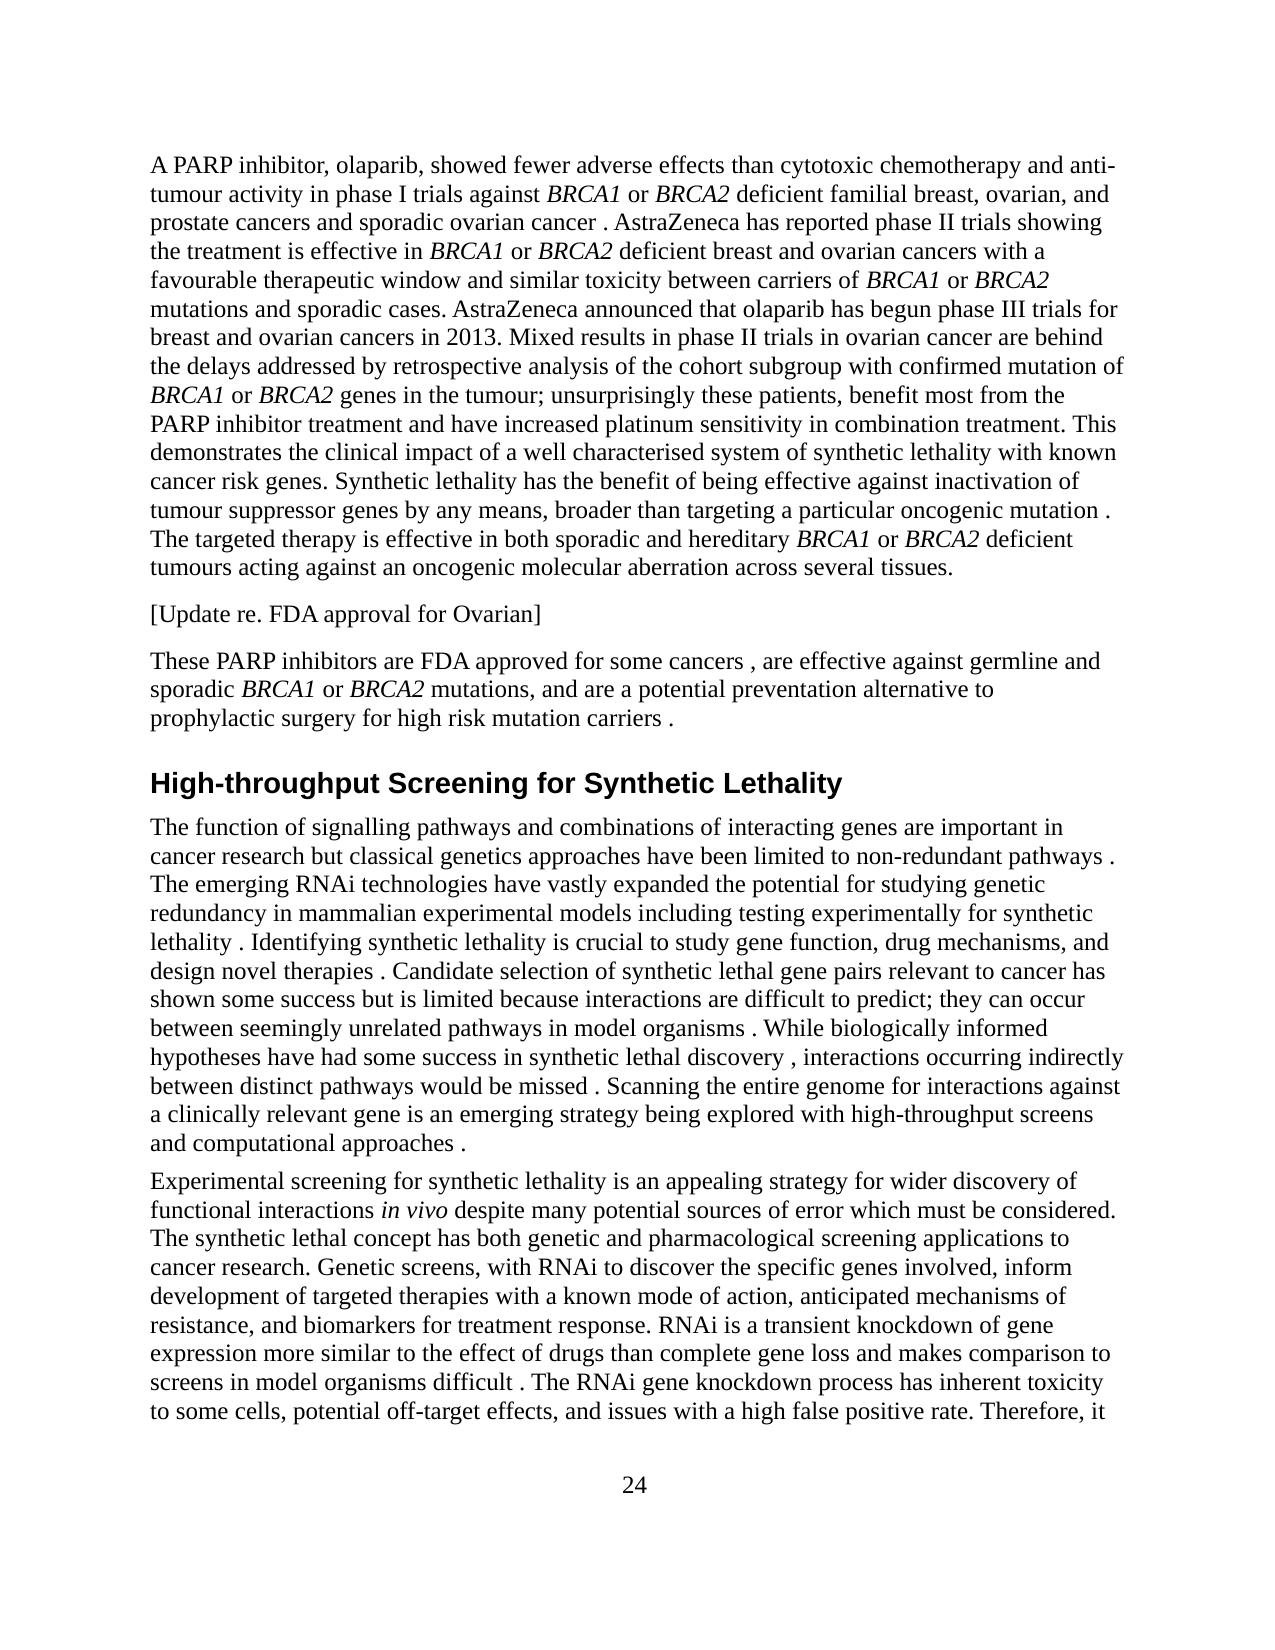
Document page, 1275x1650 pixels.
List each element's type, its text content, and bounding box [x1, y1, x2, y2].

subtitle High-throughput Screening for Synthetic Lethality [150, 766, 1125, 799]
text [Update re. FDA approval for Ovarian] [150, 599, 1125, 628]
text A PARP inhibitor, olaparib, showed fewer adverse effects than cytotoxic chemotherapy and anti-tumour activity in phase I trials against BRCA1 or BRCA2 deficient familial breast, ovarian, and prostate cancers and sporadic ovarian cancer . AstraZeneca has reported phase II trials showing the treatment is effective in BRCA1 or BRCA2 deficient breast and ovarian cancers with a favourable therapeutic window and similar toxicity between carriers of BRCA1 or BRCA2 mutations and sporadic cases. AstraZeneca announced that olaparib has begun phase III trials for breast and ovarian cancers in 2013. Mixed results in phase II trials in ovarian cancer are behind the delays addressed by retrospective analysis of the cohort subgroup with confirmed mutation of BRCA1 or BRCA2 genes in the tumour; unsurprisingly these patients, benefit most from the PARP inhibitor treatment and have increased platinum sensitivity in combination treatment. This demonstrates the clinical impact of a well characterised system of synthetic lethality with known cancer risk genes. Synthetic lethality has the benefit of being effective against inactivation of tumour suppressor genes by any means, broader than targeting a particular oncogenic mutation . The targeted therapy is effective in both sporadic and hereditary BRCA1 or BRCA2 deficient tumours acting against an oncogenic molecular aberration across several tissues. [150, 150, 1125, 581]
text These PARP inhibitors are FDA approved for some cancers , are effective against germline and sporadic BRCA1 or BRCA2 mutations, and are a potential preventation alternative to prophylactic surgery for high risk mutation carriers . [150, 646, 1125, 732]
text Experimental screening for synthetic lethality is an appealing strategy for wider discovery of functional interactions in vivo despite many potential sources of error which must be considered. The synthetic lethal concept has both genetic and pharmacological screening applications to cancer research. Genetic screens, with RNAi to discover the specific genes involved, inform development of targeted therapies with a known mode of action, anticipated mechanisms of resistance, and biomarkers for treatment response. RNAi is a transient knockdown of gene expression more similar to the effect of drugs than complete gene loss and makes comparison to screens in model organisms difficult . The RNAi gene knockdown process has inherent toxicity to some cells, potential off-target effects, and issues with a high false positive rate. Therefore, it [150, 1166, 1125, 1425]
text The function of signalling pathways and combinations of interacting genes are important in cancer research but classical genetics approaches have been limited to non-redundant pathways . The emerging RNAi technologies have vastly expanded the potential for studying genetic redundancy in mammalian experimental models including testing experimentally for synthetic lethality . Identifying synthetic lethality is crucial to study gene function, drug mechanisms, and design novel therapies . Candidate selection of synthetic lethal gene pairs relevant to cancer has shown some success but is limited because interactions are difficult to predict; they can occur between seemingly unrelated pathways in model organisms . While biologically informed hypotheses have had some success in synthetic lethal discovery , interactions occurring indirectly between distinct pathways would be missed . Scanning the entire genome for interactions against a clinically relevant gene is an emerging strategy being explored with high-throughput screens and computational approaches . [150, 812, 1125, 1157]
